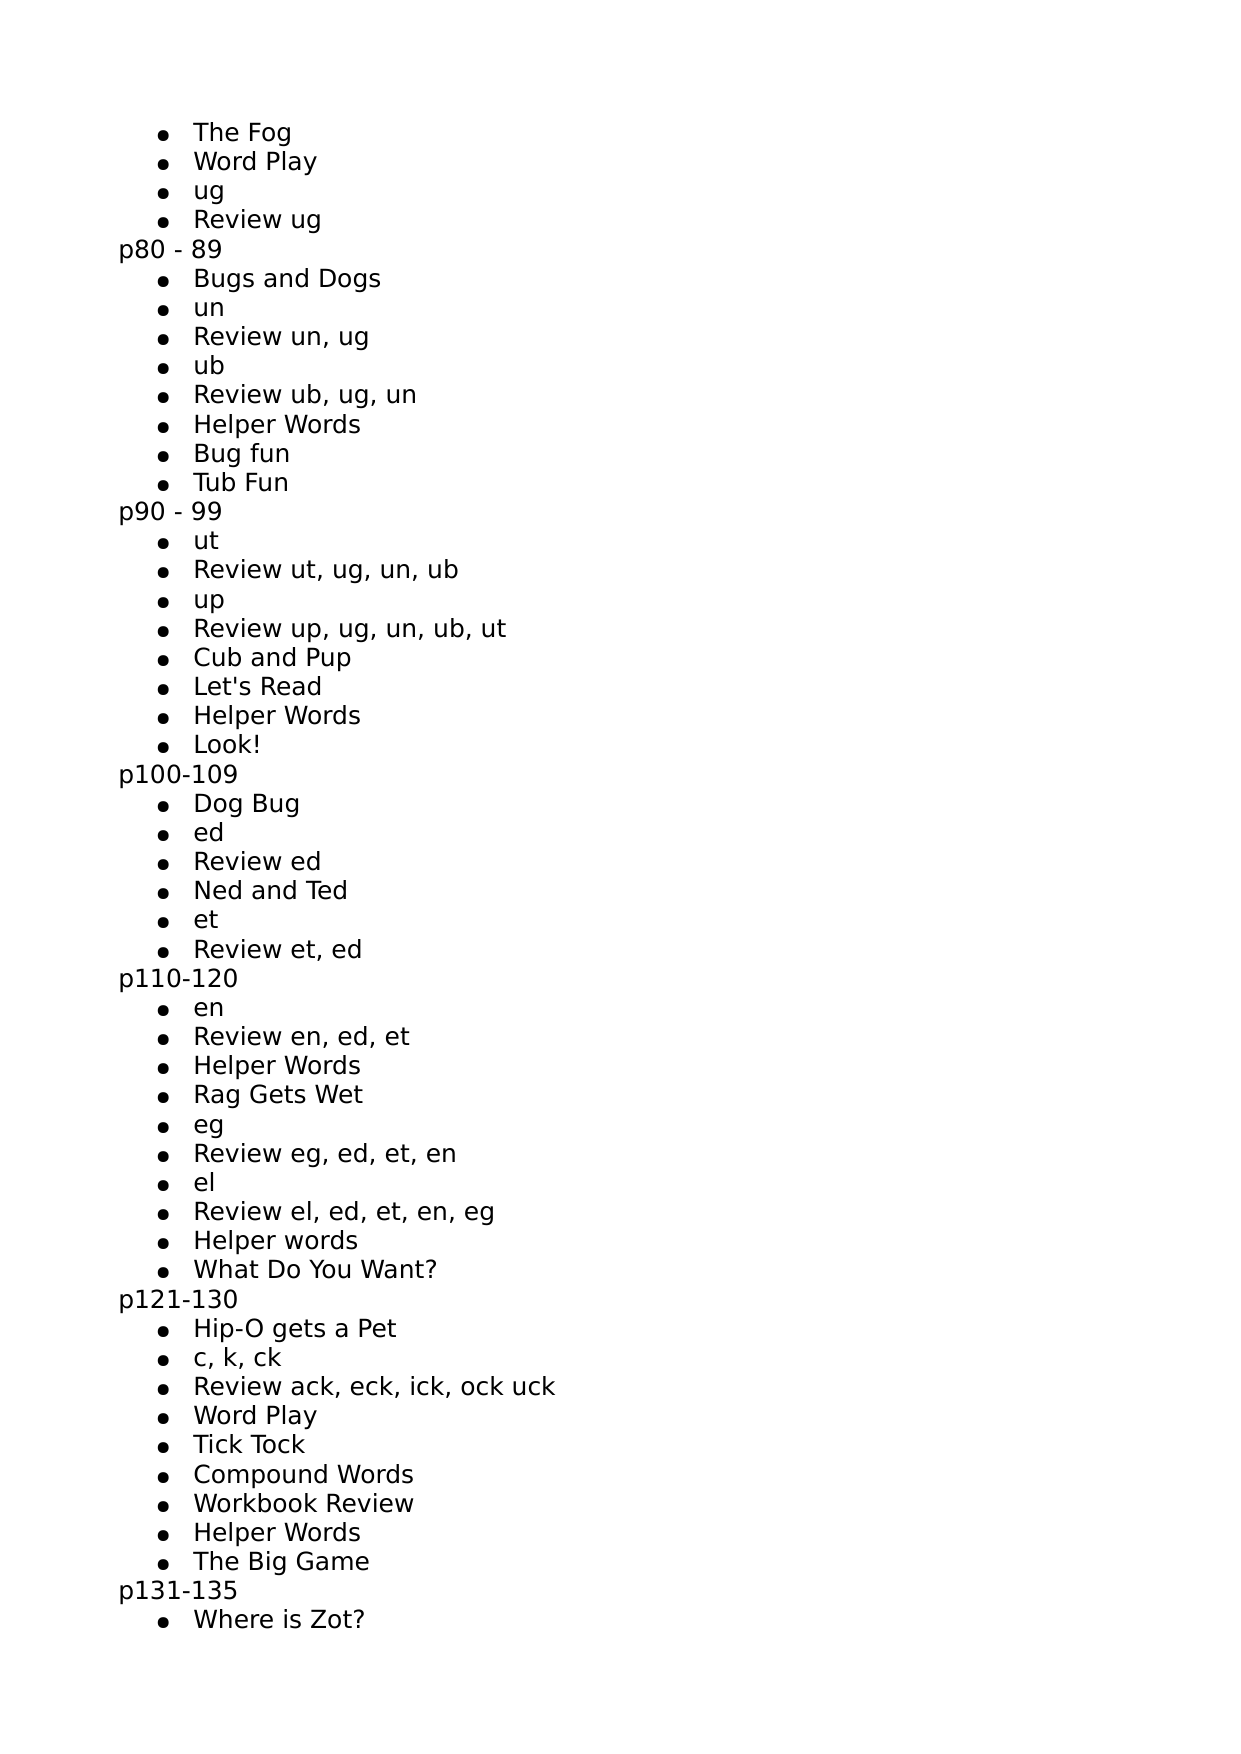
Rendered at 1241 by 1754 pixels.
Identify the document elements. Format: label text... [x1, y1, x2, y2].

list The Fog [156, 118, 1122, 147]
list Review ack, eck, ick, ock uck [156, 1372, 1122, 1401]
list The Big Game [156, 1547, 1122, 1576]
list Cub and Pup [156, 643, 1122, 672]
list Tub Fun [156, 468, 1122, 497]
list Look! [156, 731, 1122, 760]
list Review un, ug [156, 322, 1122, 351]
list Review ub, ug, un [156, 381, 1122, 410]
list Where is Zot? [156, 1606, 1122, 1635]
list Word Play [156, 147, 1122, 176]
list Tick Tock [156, 1431, 1122, 1460]
list up [156, 585, 1122, 614]
list Ned and Ted [156, 876, 1122, 906]
subtitle p100-109 [118, 760, 1122, 789]
subtitle p110-120 [118, 964, 1122, 993]
list Review en, ed, et [156, 1022, 1122, 1051]
subtitle p121-130 [118, 1285, 1122, 1314]
list un [156, 293, 1122, 322]
list Bug fun [156, 439, 1122, 468]
list ug [156, 176, 1122, 206]
list Helper Words [156, 410, 1122, 439]
list Helper Words [156, 701, 1122, 731]
list Rag Gets Wet [156, 1081, 1122, 1110]
list Review ug [156, 206, 1122, 235]
list Helper words [156, 1226, 1122, 1256]
list What Do You Want? [156, 1256, 1122, 1285]
list Review et, ed [156, 935, 1122, 964]
list Review el, ed, et, en, eg [156, 1197, 1122, 1226]
list et [156, 906, 1122, 935]
list en [156, 993, 1122, 1022]
subtitle p90 - 99 [118, 497, 1122, 526]
subtitle p80 - 89 [118, 235, 1122, 264]
list eg [156, 1110, 1122, 1139]
list Workbook Review [156, 1489, 1122, 1518]
list Review ed [156, 847, 1122, 876]
list c, k, ck [156, 1343, 1122, 1372]
list Bugs and Dogs [156, 264, 1122, 293]
list Helper Words [156, 1051, 1122, 1081]
list Hip-O gets a Pet [156, 1314, 1122, 1343]
list Dog Bug [156, 789, 1122, 818]
list Compound Words [156, 1460, 1122, 1489]
subtitle p131-135 [118, 1576, 1122, 1606]
list Helper Words [156, 1518, 1122, 1547]
list Word Play [156, 1401, 1122, 1431]
list Review eg, ed, et, en [156, 1139, 1122, 1168]
list ub [156, 351, 1122, 381]
list Review up, ug, un, ub, ut [156, 614, 1122, 643]
list ed [156, 818, 1122, 847]
list el [156, 1168, 1122, 1197]
list Review ut, ug, un, ub [156, 556, 1122, 585]
list Let's Read [156, 672, 1122, 701]
list ut [156, 526, 1122, 556]
